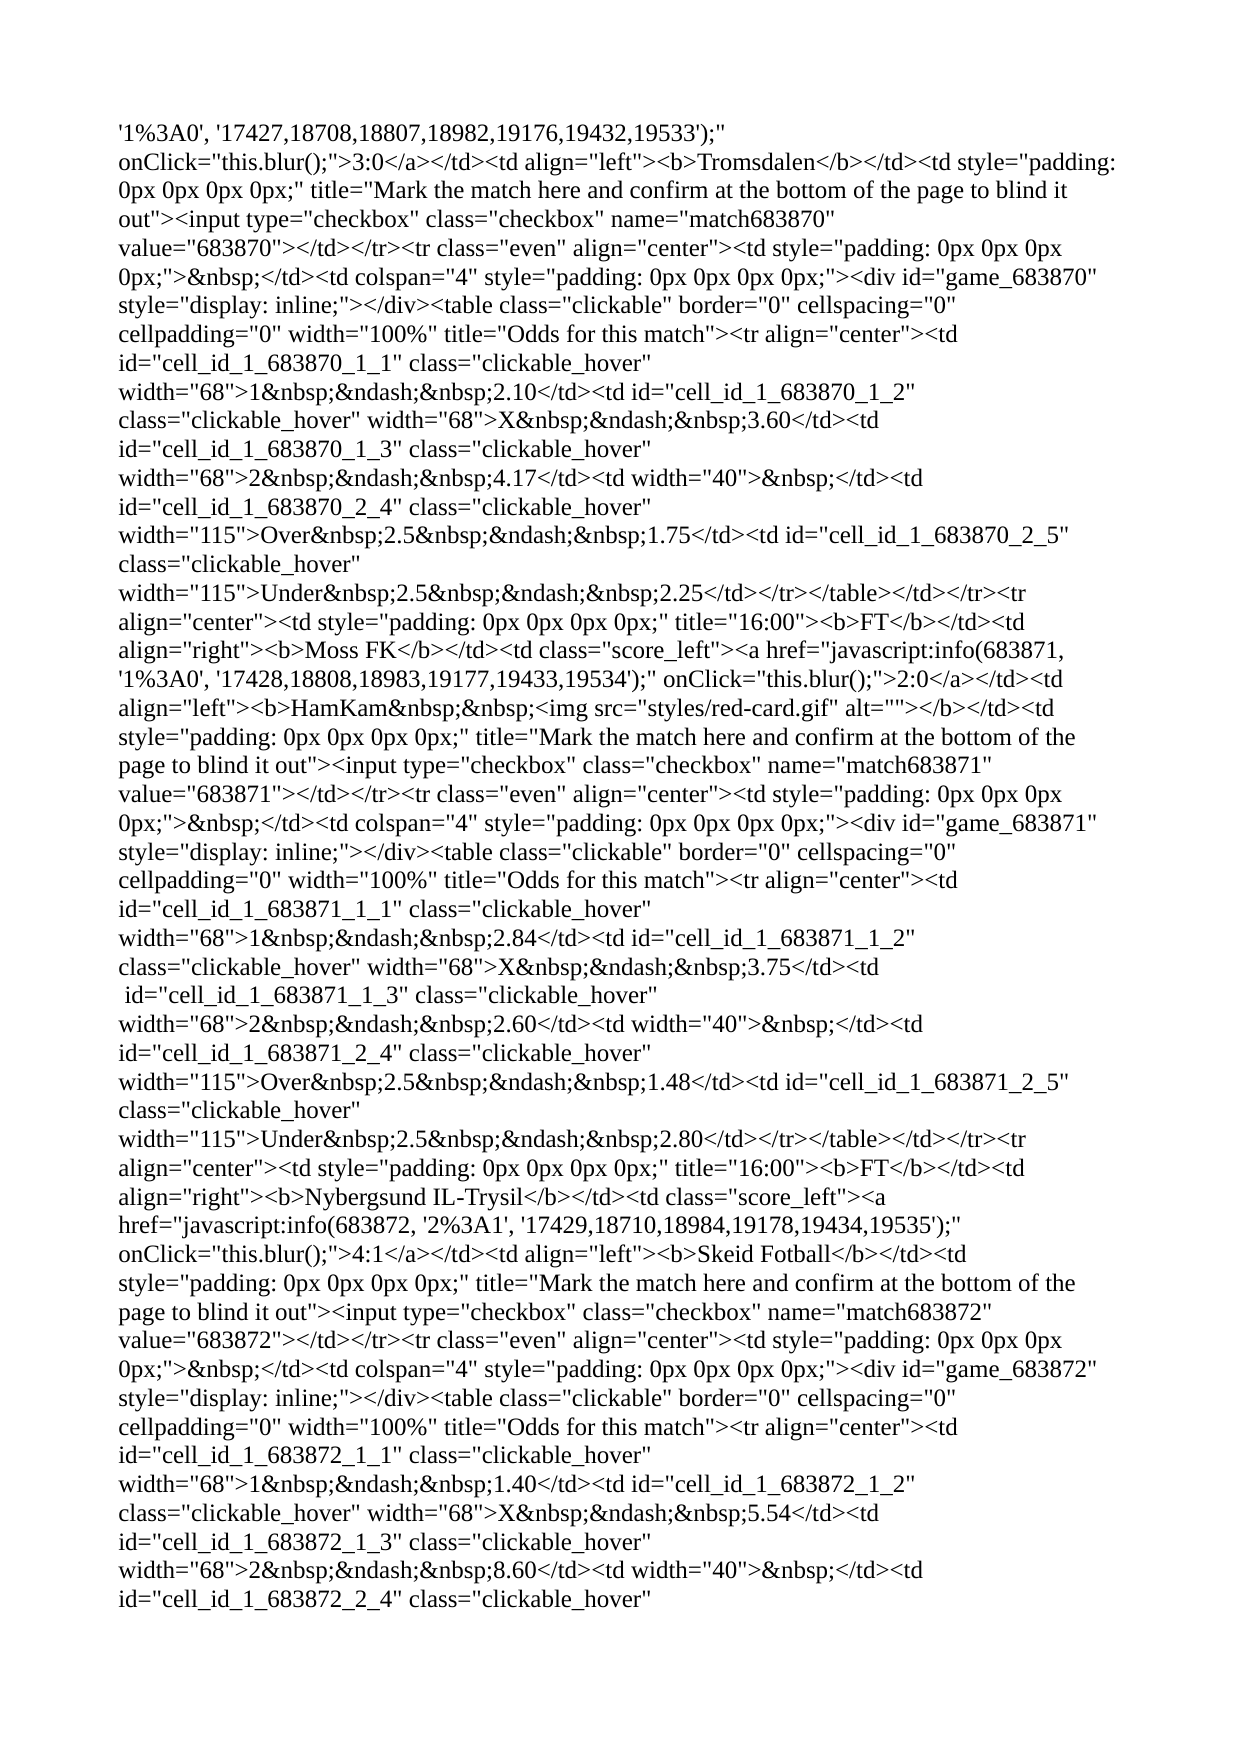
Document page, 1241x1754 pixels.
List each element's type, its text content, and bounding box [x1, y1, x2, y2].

text '1%3A0', '17427,18708,18807,18982,19176,19432,19533');" onClick="this.blur();">3:0</a></td><td align="left"><b>Tromsdalen</b></td><td style="padding: 0px 0px 0px 0px;" title="Mark the match here and confirm at the bottom of the page to blind it out"><input type="checkbox" class="checkbox" name="match683870" value="683870"></td></tr><tr class="even" align="center"><td style="padding: 0px 0px 0px 0px;">&nbsp;</td><td colspan="4" style="padding: 0px 0px 0px 0px;"><div id="game_683870" style="display: inline;"></div><table class="clickable" border="0" cellspacing="0" cellpadding="0" width="100%" title="Odds for this match"><tr align="center"><td id="cell_id_1_683870_1_1" class="clickable_hover" width="68">1&nbsp;&ndash;&nbsp;2.10</td><td id="cell_id_1_683870_1_2" class="clickable_hover" width="68">X&nbsp;&ndash;&nbsp;3.60</td><td id="cell_id_1_683870_1_3" class="clickable_hover" width="68">2&nbsp;&ndash;&nbsp;4.17</td><td width="40">&nbsp;</td><td id="cell_id_1_683870_2_4" class="clickable_hover" width="115">Over&nbsp;2.5&nbsp;&ndash;&nbsp;1.75</td><td id="cell_id_1_683870_2_5" class="clickable_hover" width="115">Under&nbsp;2.5&nbsp;&ndash;&nbsp;2.25</td></tr></table></td></tr><tr align="center"><td style="padding: 0px 0px 0px 0px;" title="16:00"><b>FT</b></td><td align="right"><b>Moss FK</b></td><td class="score_left"><a href="javascript:info(683871, '1%3A0', '17428,18808,18983,19177,19433,19534');" onClick="this.blur();">2:0</a></td><td align="left"><b>HamKam&nbsp;&nbsp;<img src="styles/red-card.gif" alt=""></b></td><td style="padding: 0px 0px 0px 0px;" title="Mark the match here and confirm at the bottom of the page to blind it out"><input type="checkbox" class="checkbox" name="match683871" value="683871"></td></tr><tr class="even" align="center"><td style="padding: 0px 0px 0px 0px;">&nbsp;</td><td colspan="4" style="padding: 0px 0px 0px 0px;"><div id="game_683871" style="display: inline;"></div><table class="clickable" border="0" cellspacing="0" cellpadding="0" width="100%" title="Odds for this match"><tr align="center"><td id="cell_id_1_683871_1_1" class="clickable_hover" width="68">1&nbsp;&ndash;&nbsp;2.84</td><td id="cell_id_1_683871_1_2" class="clickable_hover" width="68">X&nbsp;&ndash;&nbsp;3.75</td><td [118, 118, 1122, 981]
text id="cell_id_1_683871_1_3" class="clickable_hover" width="68">2&nbsp;&ndash;&nbsp;2.60</td><td width="40">&nbsp;</td><td id="cell_id_1_683871_2_4" class="clickable_hover" width="115">Over&nbsp;2.5&nbsp;&ndash;&nbsp;1.48</td><td id="cell_id_1_683871_2_5" class="clickable_hover" width="115">Under&nbsp;2.5&nbsp;&ndash;&nbsp;2.80</td></tr></table></td></tr><tr align="center"><td style="padding: 0px 0px 0px 0px;" title="16:00"><b>FT</b></td><td align="right"><b>Nybergsund IL-Trysil</b></td><td class="score_left"><a href="javascript:info(683872, '2%3A1', '17429,18710,18984,19178,19434,19535');" onClick="this.blur();">4:1</a></td><td align="left"><b>Skeid Fotball</b></td><td style="padding: 0px 0px 0px 0px;" title="Mark the match here and confirm at the bottom of the page to blind it out"><input type="checkbox" class="checkbox" name="match683872" value="683872"></td></tr><tr class="even" align="center"><td style="padding: 0px 0px 0px 0px;">&nbsp;</td><td colspan="4" style="padding: 0px 0px 0px 0px;"><div id="game_683872" style="display: inline;"></div><table class="clickable" border="0" cellspacing="0" cellpadding="0" width="100%" title="Odds for this match"><tr align="center"><td id="cell_id_1_683872_1_1" class="clickable_hover" width="68">1&nbsp;&ndash;&nbsp;1.40</td><td id="cell_id_1_683872_1_2" class="clickable_hover" width="68">X&nbsp;&ndash;&nbsp;5.54</td><td id="cell_id_1_683872_1_3" class="clickable_hover" width="68">2&nbsp;&ndash;&nbsp;8.60</td><td width="40">&nbsp;</td><td id="cell_id_1_683872_2_4" class="clickable_hover" [118, 981, 1122, 1613]
